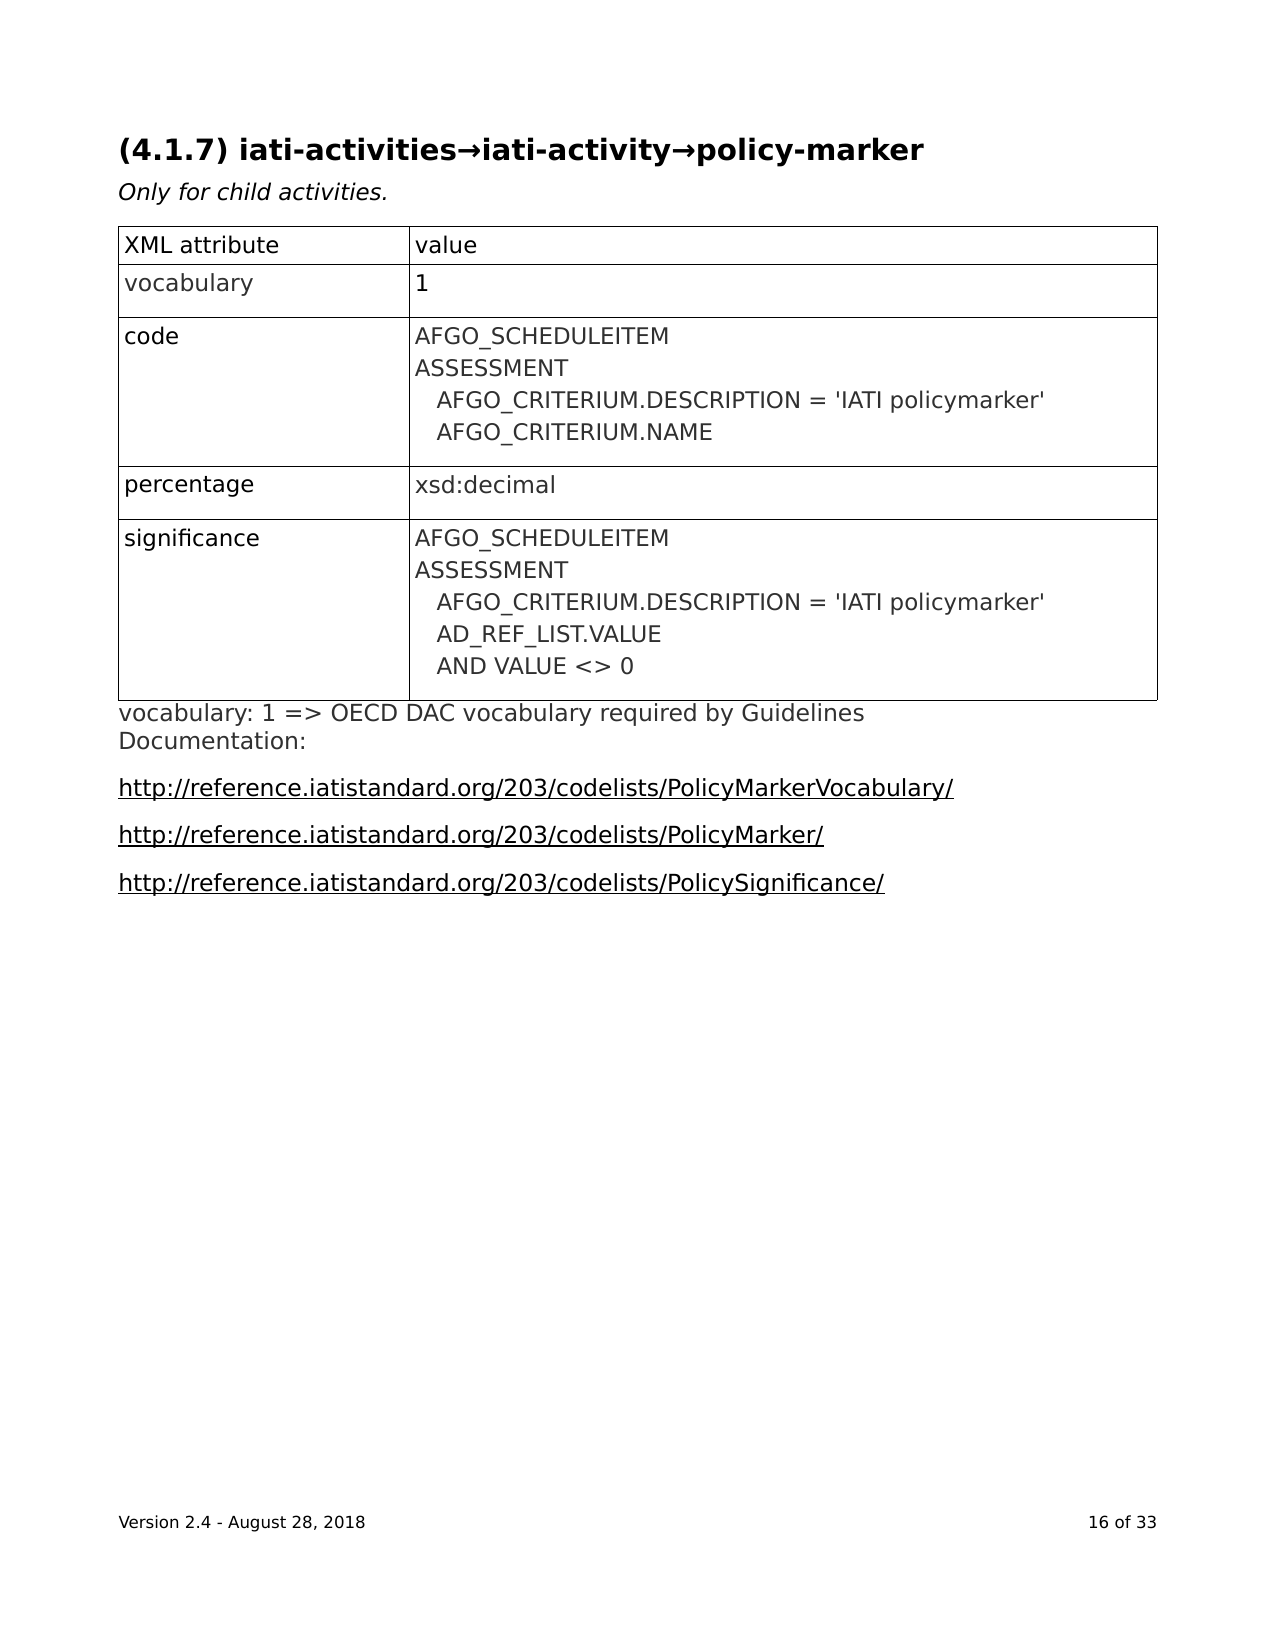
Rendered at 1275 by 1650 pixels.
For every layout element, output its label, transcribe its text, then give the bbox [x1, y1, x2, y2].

text http://reference.iatistandard.org/203/codelists/PolicyMarker/ [118, 822, 1157, 849]
table_cell code [119, 318, 409, 466]
table_cell vocabulary [119, 265, 409, 317]
subtitle (4.1.7) iati-activities→iati-activity→policy-marker [118, 133, 1157, 167]
text http://reference.iatistandard.org/203/codelists/PolicySignificance/ [118, 869, 1157, 896]
table_cell xsd:decimal [410, 467, 1157, 519]
text Documentation: [118, 727, 1157, 754]
text vocabulary: 1 => OECD DAC vocabulary required by Guidelines [118, 701, 1157, 727]
table_header XML attribute [119, 227, 409, 264]
text Only for child activities. [118, 179, 1157, 206]
table_cell significance [119, 520, 409, 700]
table_header value [410, 227, 1157, 264]
table_cell 1 [410, 265, 1157, 317]
text http://reference.iatistandard.org/203/codelists/PolicyMarkerVocabulary/ [118, 774, 1157, 802]
table_cell percentage [119, 467, 409, 519]
table_cell AFGO_SCHEDULEITEM ASSESSMENT AFGO_CRITERIUM.DESCRIPTION = 'IATI policymarker' AD_REF_LIST.VALUE AND VALUE <> 0 [410, 520, 1157, 700]
table_cell AFGO_SCHEDULEITEM ASSESSMENT AFGO_CRITERIUM.DESCRIPTION = 'IATI policymarker' AFGO_CRITERIUM.NAME [410, 318, 1157, 466]
